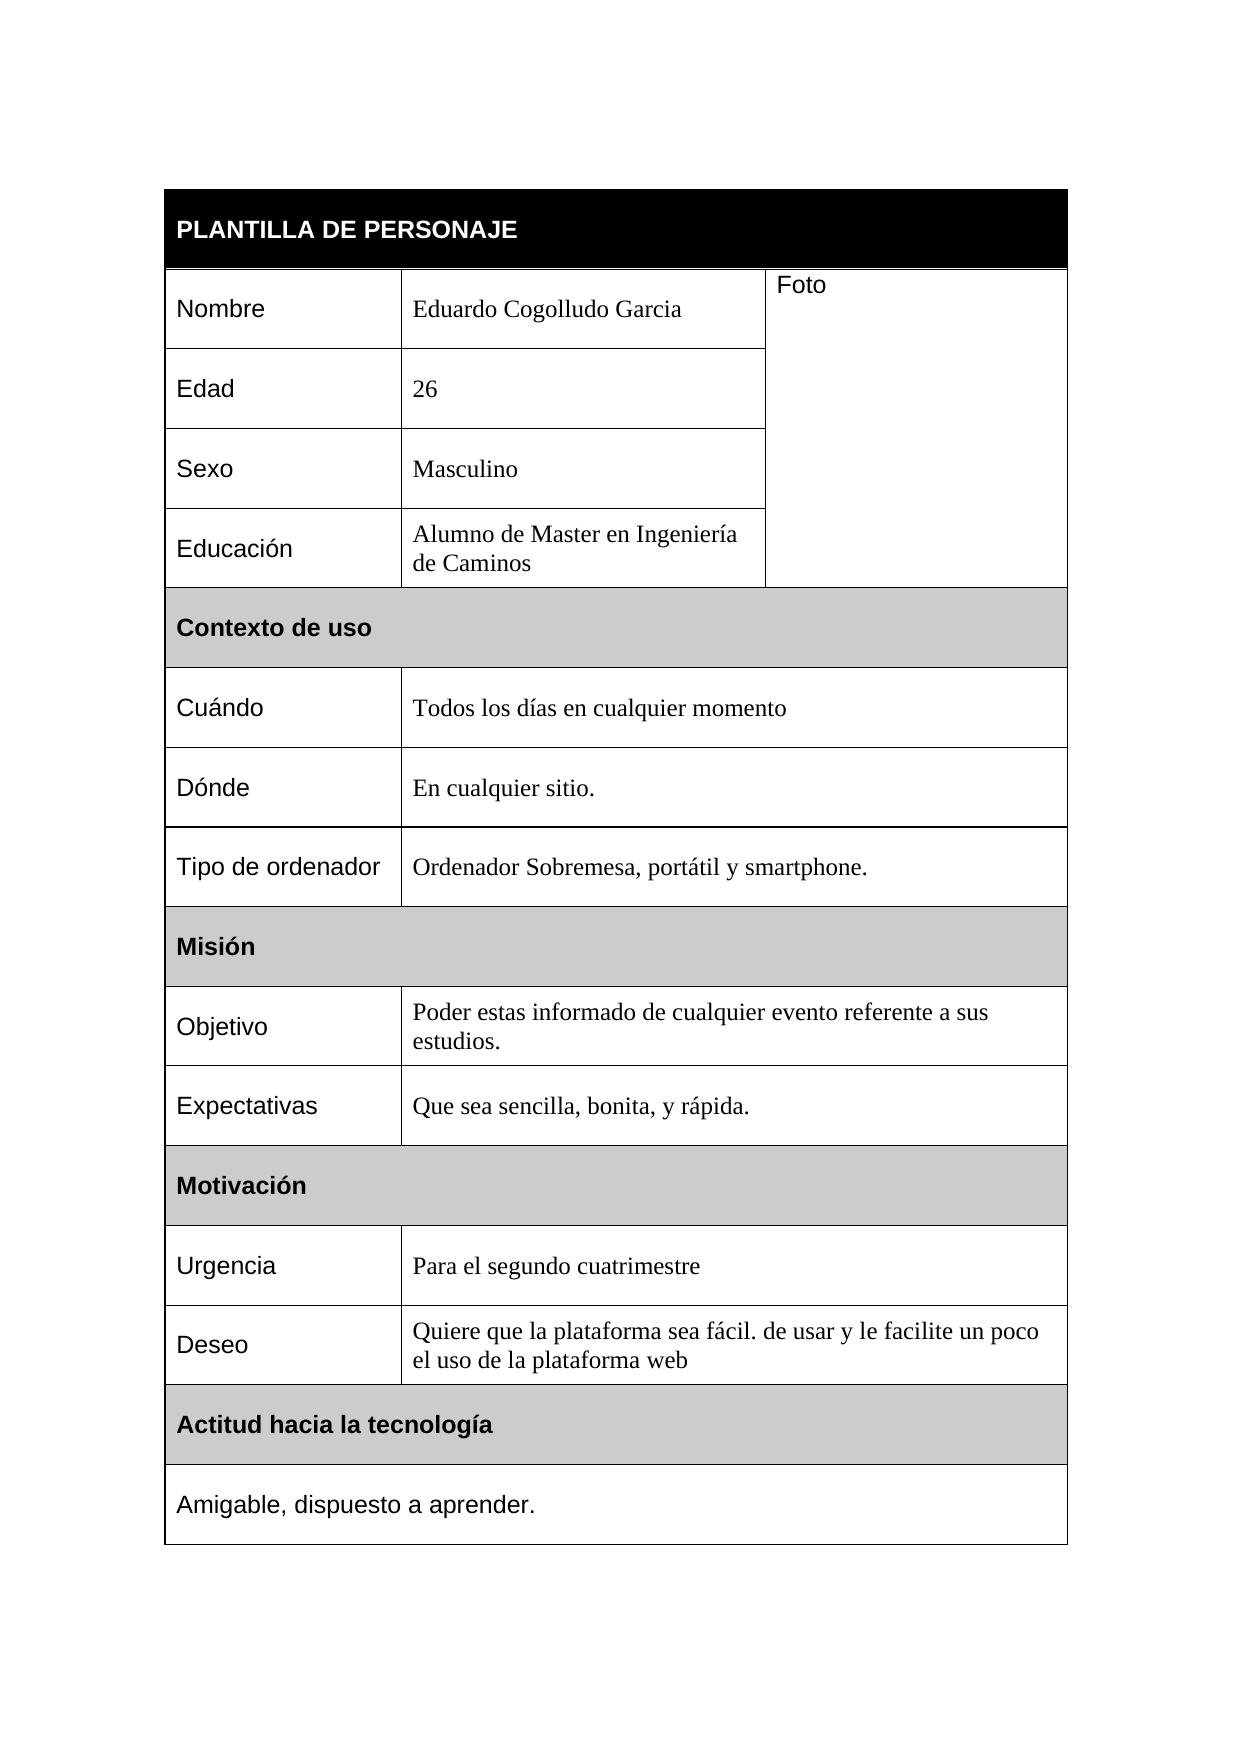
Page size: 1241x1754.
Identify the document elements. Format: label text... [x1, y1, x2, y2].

table_cell Amigable, dispuesto a aprender. [166, 1465, 1067, 1543]
table_cell Masculino [402, 429, 765, 508]
table_cell Todos los días en cualquier momento [402, 668, 1067, 747]
table_cell Expectativas [166, 1066, 401, 1145]
table_cell 26 [402, 349, 765, 428]
table_cell Cuándo [166, 668, 401, 747]
table_cell Sexo [166, 429, 401, 508]
table_cell Eduardo Cogolludo Garcia [402, 270, 765, 348]
table_cell Poder estas informado de cualquier evento referente a sus estudios. [402, 987, 1067, 1065]
table_cell Alumno de Master en Ingeniería de Caminos [402, 509, 765, 587]
table_cell Actitud hacia la tecnología [166, 1385, 1067, 1464]
table_cell Contexto de uso [166, 588, 1067, 667]
table_cell Tipo de ordenador [166, 828, 401, 906]
table_cell Para el segundo cuatrimestre [402, 1226, 1067, 1304]
table_cell Edad [166, 349, 401, 428]
table_cell Foto [766, 270, 1067, 587]
table_cell Deseo [166, 1306, 401, 1384]
table_cell Ordenador Sobremesa, portátil y smartphone. [402, 828, 1067, 906]
table_cell Urgencia [166, 1226, 401, 1304]
table_cell Nombre [166, 270, 401, 348]
table_cell Objetivo [166, 987, 401, 1065]
table_cell Motivación [166, 1146, 1067, 1225]
table_cell Dónde [166, 748, 401, 826]
table_cell Educación [166, 509, 401, 587]
table_header PLANTILLA DE PERSONAJE [166, 190, 1067, 268]
table_cell Misión [166, 907, 1067, 986]
table_cell Que sea sencilla, bonita, y rápida. [402, 1066, 1067, 1145]
table_cell En cualquier sitio. [402, 748, 1067, 826]
table_cell Quiere que la plataforma sea fácil. de usar y le facilite un poco el uso de la plataforma web [402, 1306, 1067, 1384]
